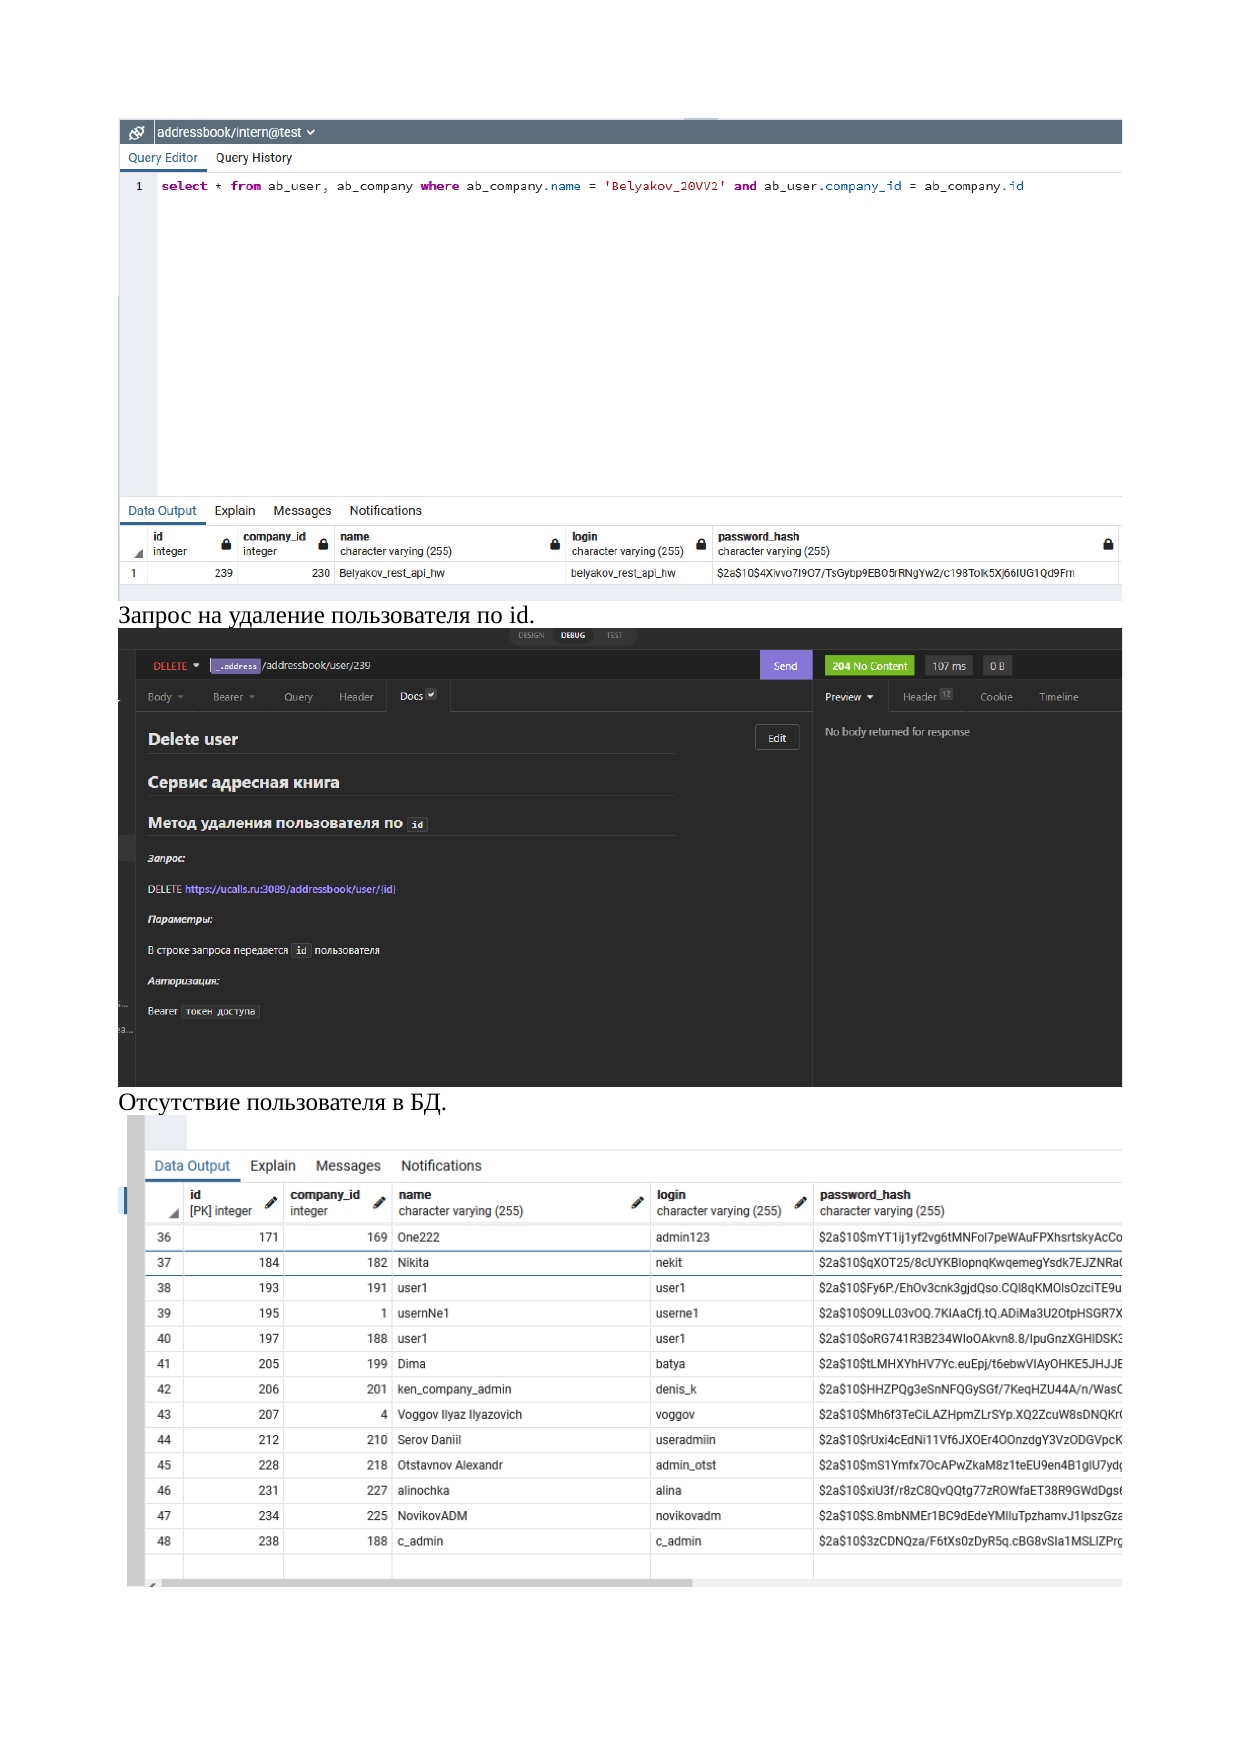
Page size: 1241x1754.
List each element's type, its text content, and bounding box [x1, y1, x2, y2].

picture [118, 628, 1123, 1087]
picture [118, 1115, 1123, 1587]
picture [118, 118, 1123, 601]
text Запрос на удаление пользователя по id. [118, 601, 1122, 628]
text Отсутствие пользователя в БД. [118, 1087, 1122, 1115]
